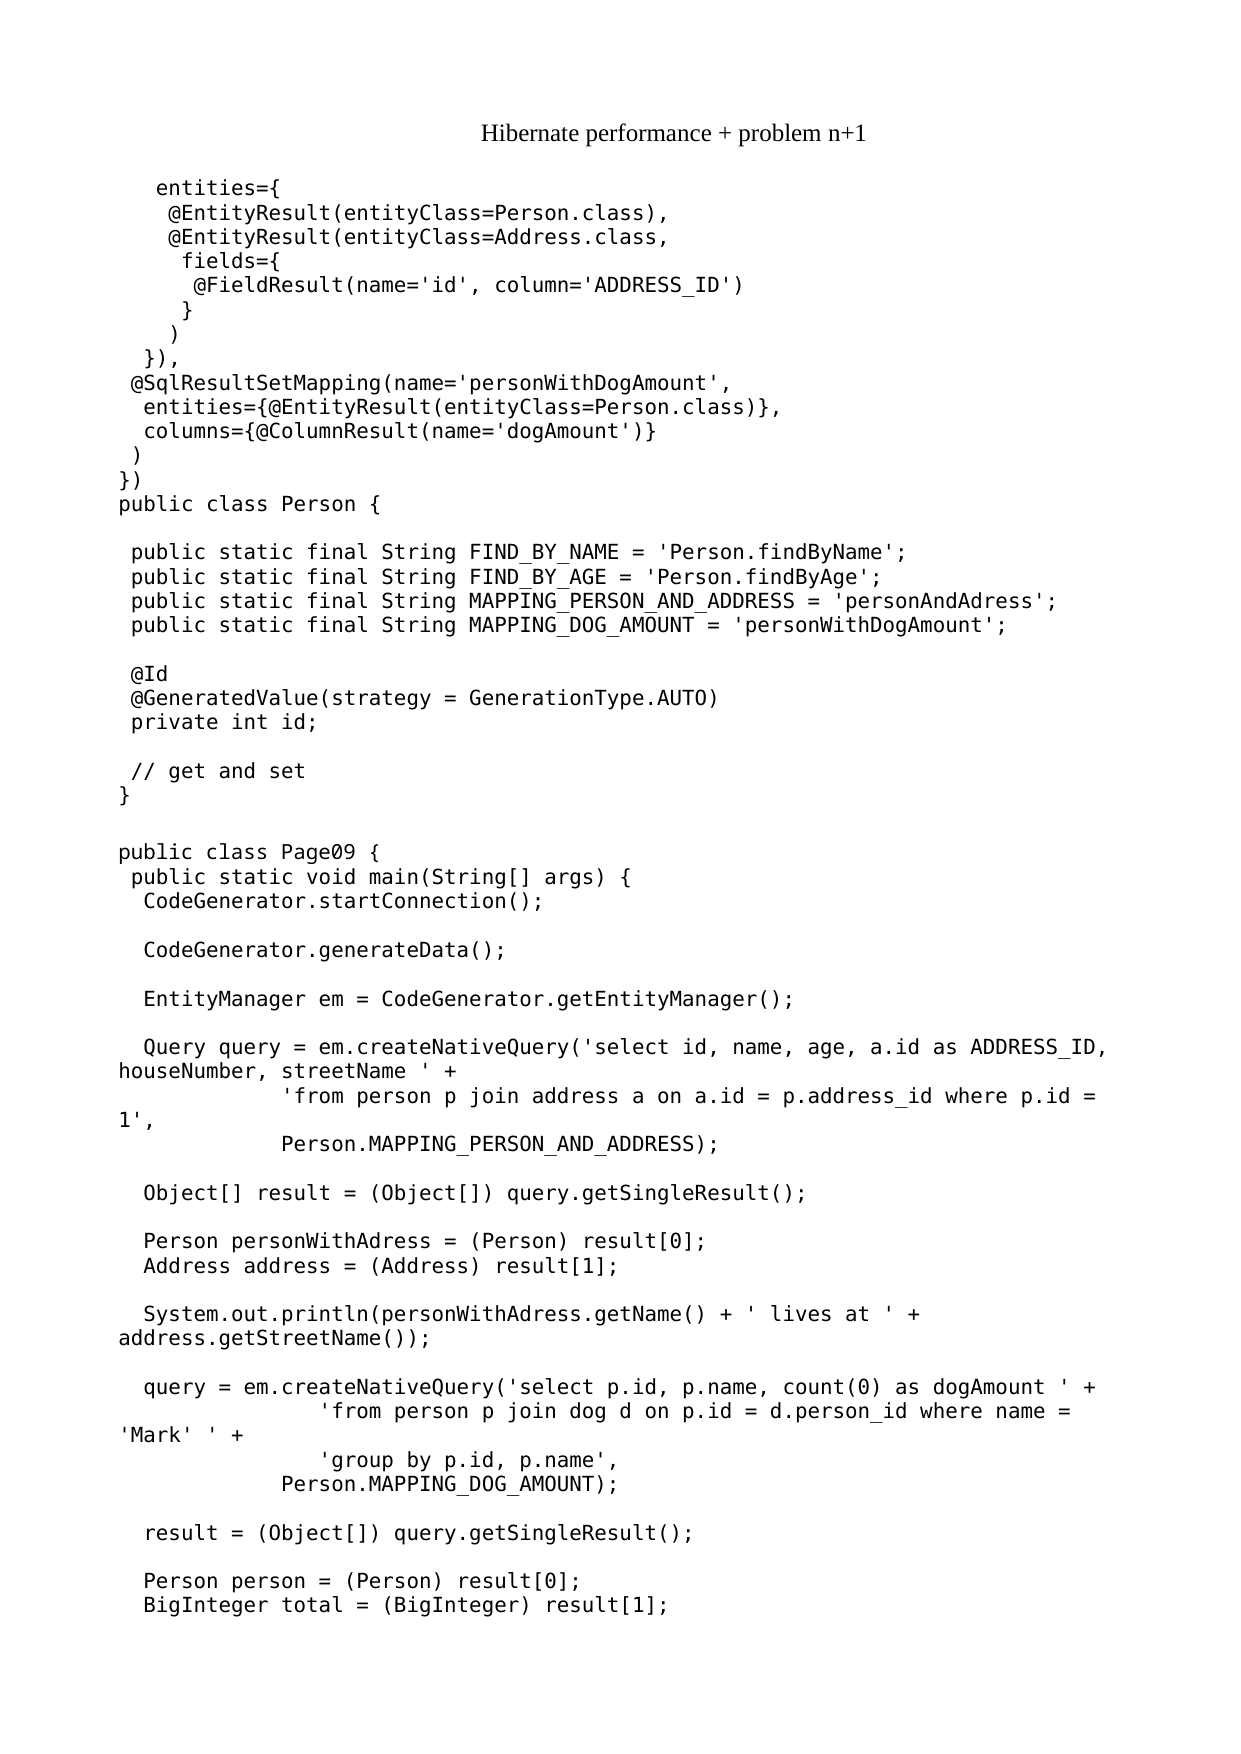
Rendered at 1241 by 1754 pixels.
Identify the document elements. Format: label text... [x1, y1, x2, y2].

text @EntityResult(entityClass=Person.class), [118, 201, 1122, 225]
text 'from person p join dog d on p.id = d.person_id where name = 'Mark' ' + [118, 1399, 1122, 1448]
text Person personWithAdress = (Person) result[0]; [118, 1229, 1122, 1254]
text public class Person { [118, 492, 1122, 516]
text System.out.println(personWithAdress.getName() + ' lives at ' + address.getStreetName()); [118, 1302, 1122, 1351]
text fields={ [118, 249, 1122, 273]
text @FieldResult(name='id', column='ADDRESS_ID') [118, 273, 1122, 298]
text columns={@ColumnResult(name='dogAmount')} [118, 419, 1122, 443]
text Person.MAPPING_PERSON_AND_ADDRESS); [118, 1132, 1122, 1157]
text public static final String FIND_BY_NAME = 'Person.findByName'; [118, 540, 1122, 565]
text entities={ [118, 176, 1122, 201]
text BigInteger total = (BigInteger) result[1]; [118, 1593, 1122, 1618]
text result = (Object[]) query.getSingleResult(); [118, 1521, 1122, 1545]
text public class Page09 { [118, 837, 1122, 865]
text Person.MAPPING_DOG_AMOUNT); [118, 1472, 1122, 1496]
text CodeGenerator.startConnection(); [118, 889, 1122, 914]
text public static void main(String[] args) { [118, 865, 1122, 889]
text private int id; [118, 710, 1122, 734]
text query = em.createNativeQuery('select p.id, p.name, count(0) as dogAmount ' + [118, 1375, 1122, 1399]
text EntityManager em = CodeGenerator.getEntityManager(); [118, 987, 1122, 1011]
text public static final String MAPPING_DOG_AMOUNT = 'personWithDogAmount'; [118, 613, 1122, 637]
text entities={@EntityResult(entityClass=Person.class)}, [118, 395, 1122, 419]
text @EntityResult(entityClass=Address.class, [118, 225, 1122, 249]
text @SqlResultSetMapping(name='personWithDogAmount', [118, 371, 1122, 395]
text CodeGenerator.generateData(); [118, 938, 1122, 962]
text Query query = em.createNativeQuery('select id, name, age, a.id as ADDRESS_ID, houseNumber, streetName ' + [118, 1035, 1122, 1084]
text public static final String MAPPING_PERSON_AND_ADDRESS = 'personAndAdress'; [118, 589, 1122, 613]
text Address address = (Address) result[1]; [118, 1254, 1122, 1278]
text // get and set [118, 759, 1122, 783]
text }) [118, 468, 1122, 492]
text } [118, 783, 1122, 807]
text 'from person p join address a on a.id = p.address_id where p.id = 1', [118, 1084, 1122, 1132]
text 'group by p.id, p.name', [118, 1448, 1122, 1472]
text Person person = (Person) result[0]; [118, 1569, 1122, 1593]
text }), [118, 346, 1122, 371]
text public static final String FIND_BY_AGE = 'Person.findByAge'; [118, 565, 1122, 589]
text ) [118, 322, 1122, 346]
text ) [118, 443, 1122, 468]
text @Id [118, 662, 1122, 686]
text Object[] result = (Object[]) query.getSingleResult(); [118, 1181, 1122, 1205]
text } [118, 298, 1122, 322]
text @GeneratedValue(strategy = GenerationType.AUTO) [118, 686, 1122, 710]
